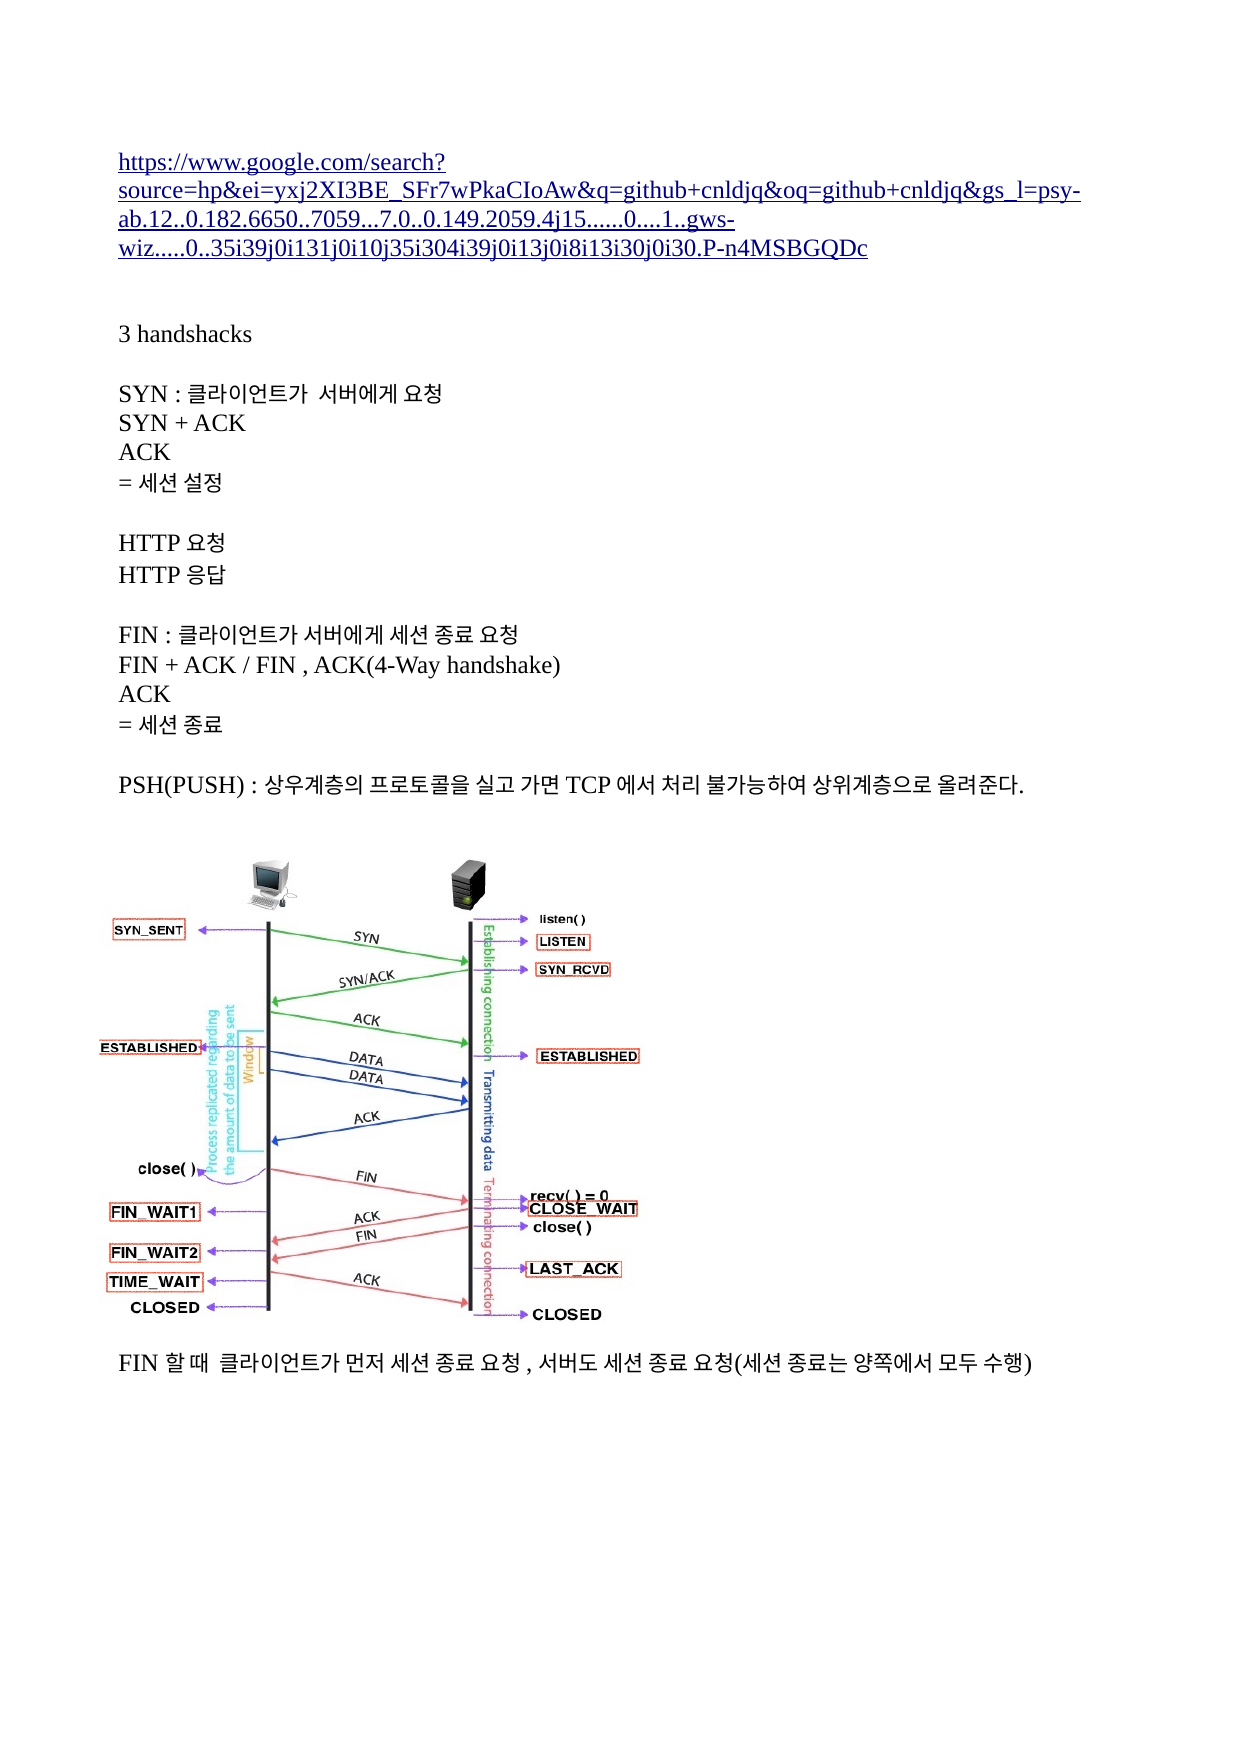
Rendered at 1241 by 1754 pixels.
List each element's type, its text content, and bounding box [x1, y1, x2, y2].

text ACK [118, 679, 1122, 708]
text https://www.google.com/search?source=hp&ei=yxj2XI3BE_SFr7wPkaCIoAw&q=github+cnldjq&oq=github+cnldjq&gs_l=psy-ab.12..0.182.6650..7059...7.0..0.149.2059.4j15......0....1..gws-wiz.....0..35i39j0i131j0i10j35i304i39j0i13j0i8i13i30j0i30.P-n4MSBGQDc [118, 147, 1122, 262]
text HTTP 응답 [118, 558, 1122, 590]
text SYN + ACK [118, 408, 1122, 437]
text FIN + ACK / FIN , ACK(4-Way handshake) [118, 650, 1122, 679]
text SYN : 클라이언트가 서버에게 요청 [118, 377, 1122, 408]
text = 세션 설정 [118, 466, 1122, 498]
text FIN : 클라이언트가 서버에게 세션 종료 요청 [118, 618, 1122, 650]
picture [99, 836, 648, 1323]
text 3 handshacks [118, 319, 1122, 348]
text ACK [118, 437, 1122, 466]
text HTTP 요청 [118, 526, 1122, 558]
text PSH(PUSH) : 상우계층의 프로토콜을 실고 가면 TCP에서 처리 불가능하여 상위계층으로 올려준다. [118, 768, 1122, 800]
text = 세션 종료 [118, 708, 1122, 739]
text FIN 할 때 클라이언트가 먼저 세션 종료 요청 , 서버도 세션 종료 요청(세션 종료는 양쪽에서 모두 수행) [118, 1346, 1122, 1378]
